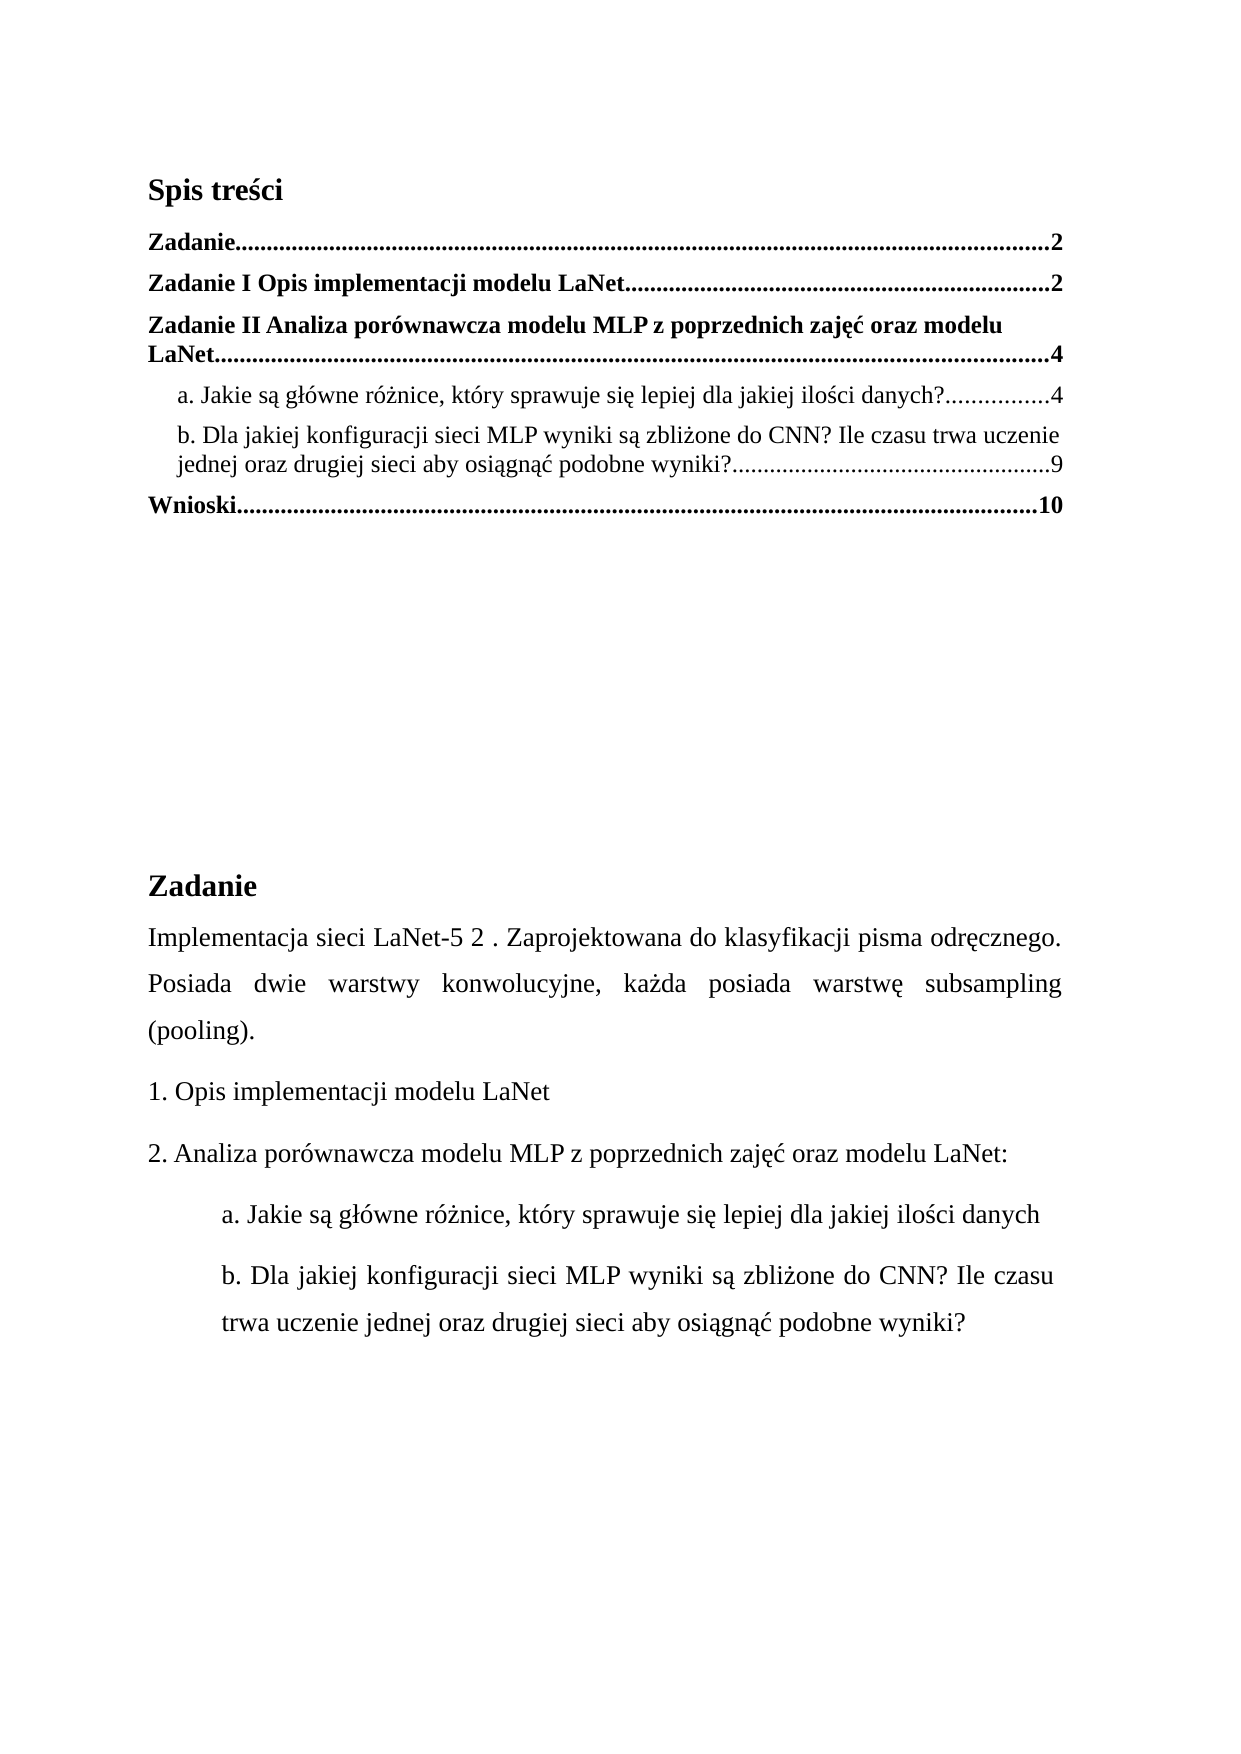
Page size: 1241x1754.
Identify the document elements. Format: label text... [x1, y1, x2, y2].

text Wnioski 10 [148, 490, 1063, 519]
text a. Jakie są główne różnice, który sprawuje się lepiej dla jakiej ilości danych? 4 [177, 380, 1063, 408]
text Zadanie 2 [148, 227, 1063, 255]
text b. Dla jakiej konfiguracji sieci MLP wyniki są zbliżone do CNN? Ile czasu trwa uczenie jednej oraz drugiej sieci aby osiągnąć podobne wyniki? 9 [177, 420, 1063, 478]
text 2. Analiza porównawcza modelu MLP z poprzednich zajęć oraz modelu LaNet: [148, 1137, 1063, 1168]
text Implementacja sieci LaNet-5 2 . Zaprojektowana do klasyfikacji pisma odręcznego. Posiada dwie warstwy konwolucyjne, każda posiada warstwę subsampling (pooling). [148, 921, 1063, 1045]
text a. Jakie są główne różnice, który sprawuje się lepiej dla jakiej ilości danych [148, 1198, 1063, 1229]
text b. Dla jakiej konfiguracji sieci MLP wyniki są zbliżone do CNN? Ile czasu trwa uczenie jednej oraz drugiej sieci aby osiągnąć podobne wyniki? [148, 1259, 1063, 1337]
text Zadanie II Analiza porównawcza modelu MLP z poprzednich zajęć oraz modelu LaNet 4 [148, 310, 1063, 367]
subtitle Spis treści [148, 172, 1063, 208]
text 1. Opis implementacji modelu LaNet [148, 1076, 1063, 1107]
text Zadanie I Opis implementacji modelu LaNet 2 [148, 268, 1063, 297]
title Zadanie [148, 867, 1063, 903]
